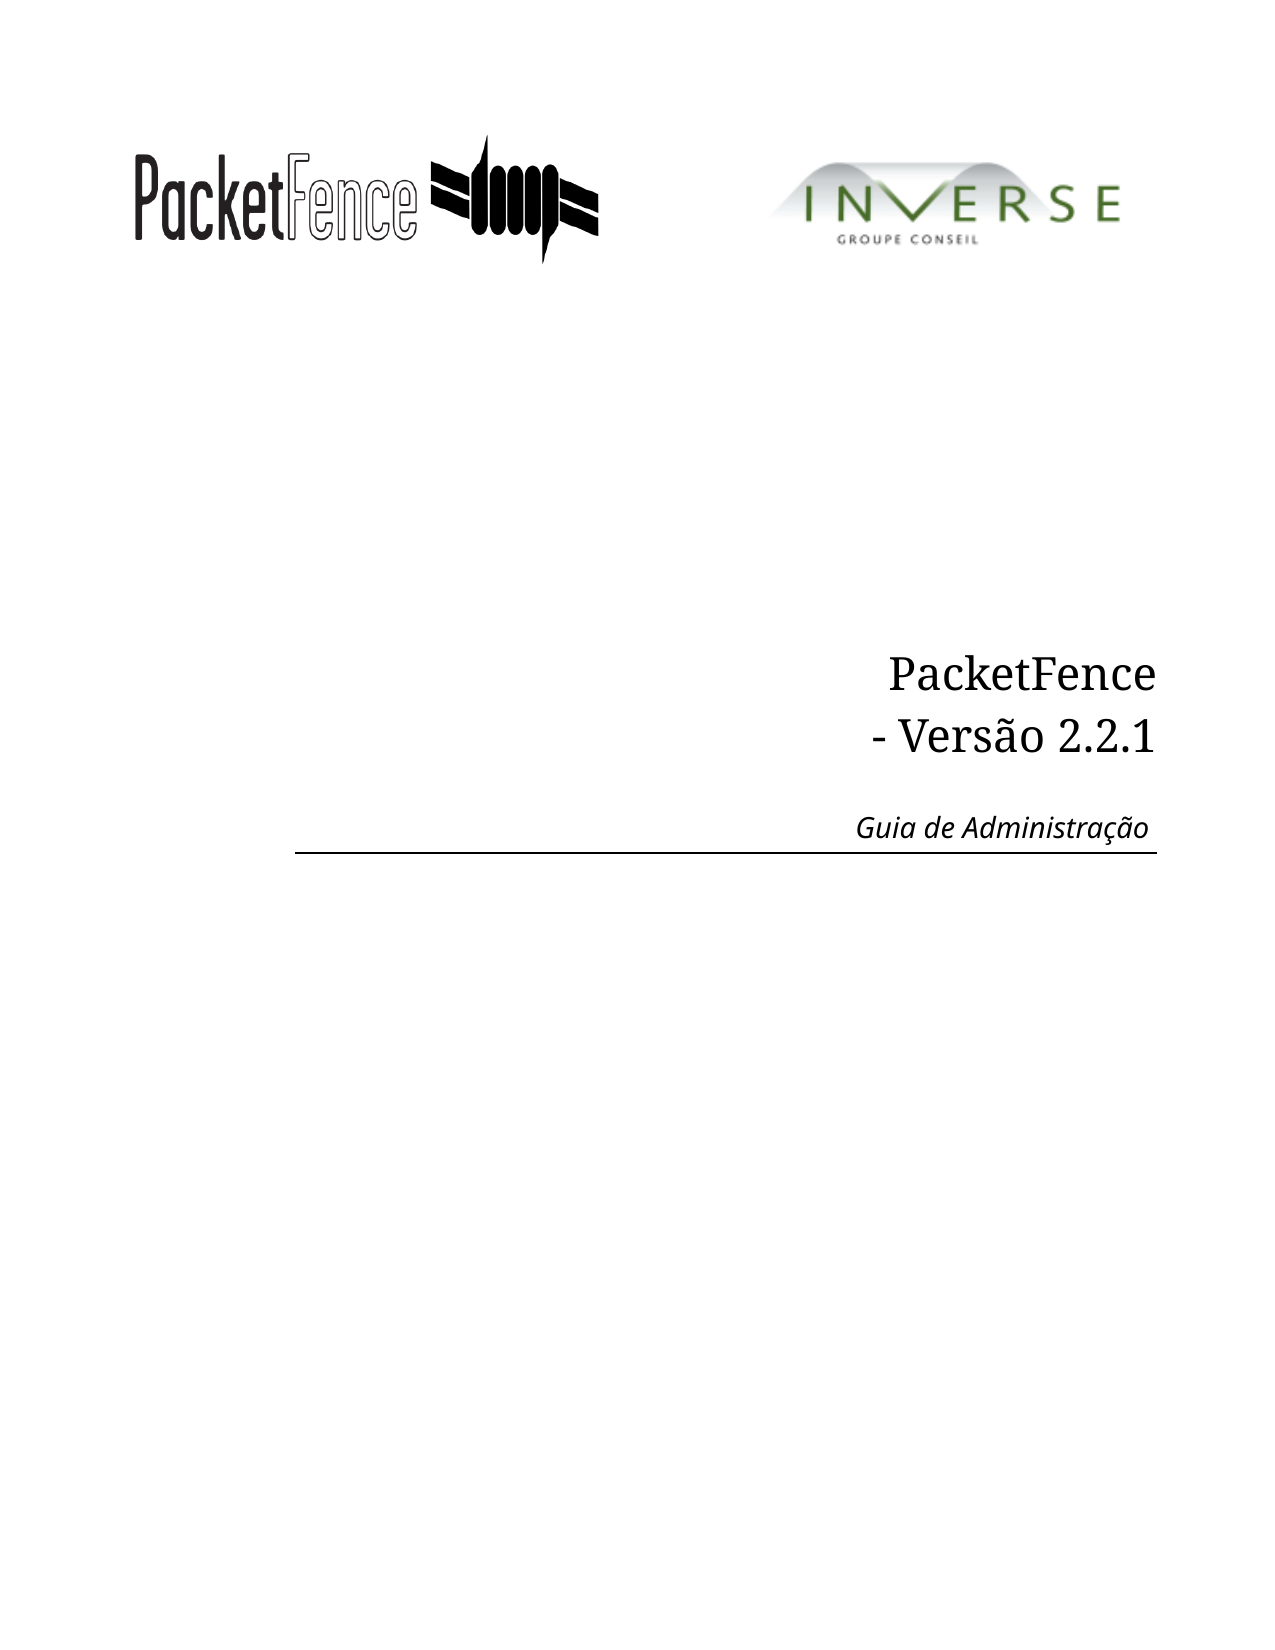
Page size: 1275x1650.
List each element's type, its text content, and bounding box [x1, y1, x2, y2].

title PacketFence - Versão 2.2.1 [295, 641, 1157, 766]
picture [118, 118, 615, 281]
subtitle Guia de Administração [295, 803, 1157, 852]
picture [728, 118, 1157, 290]
